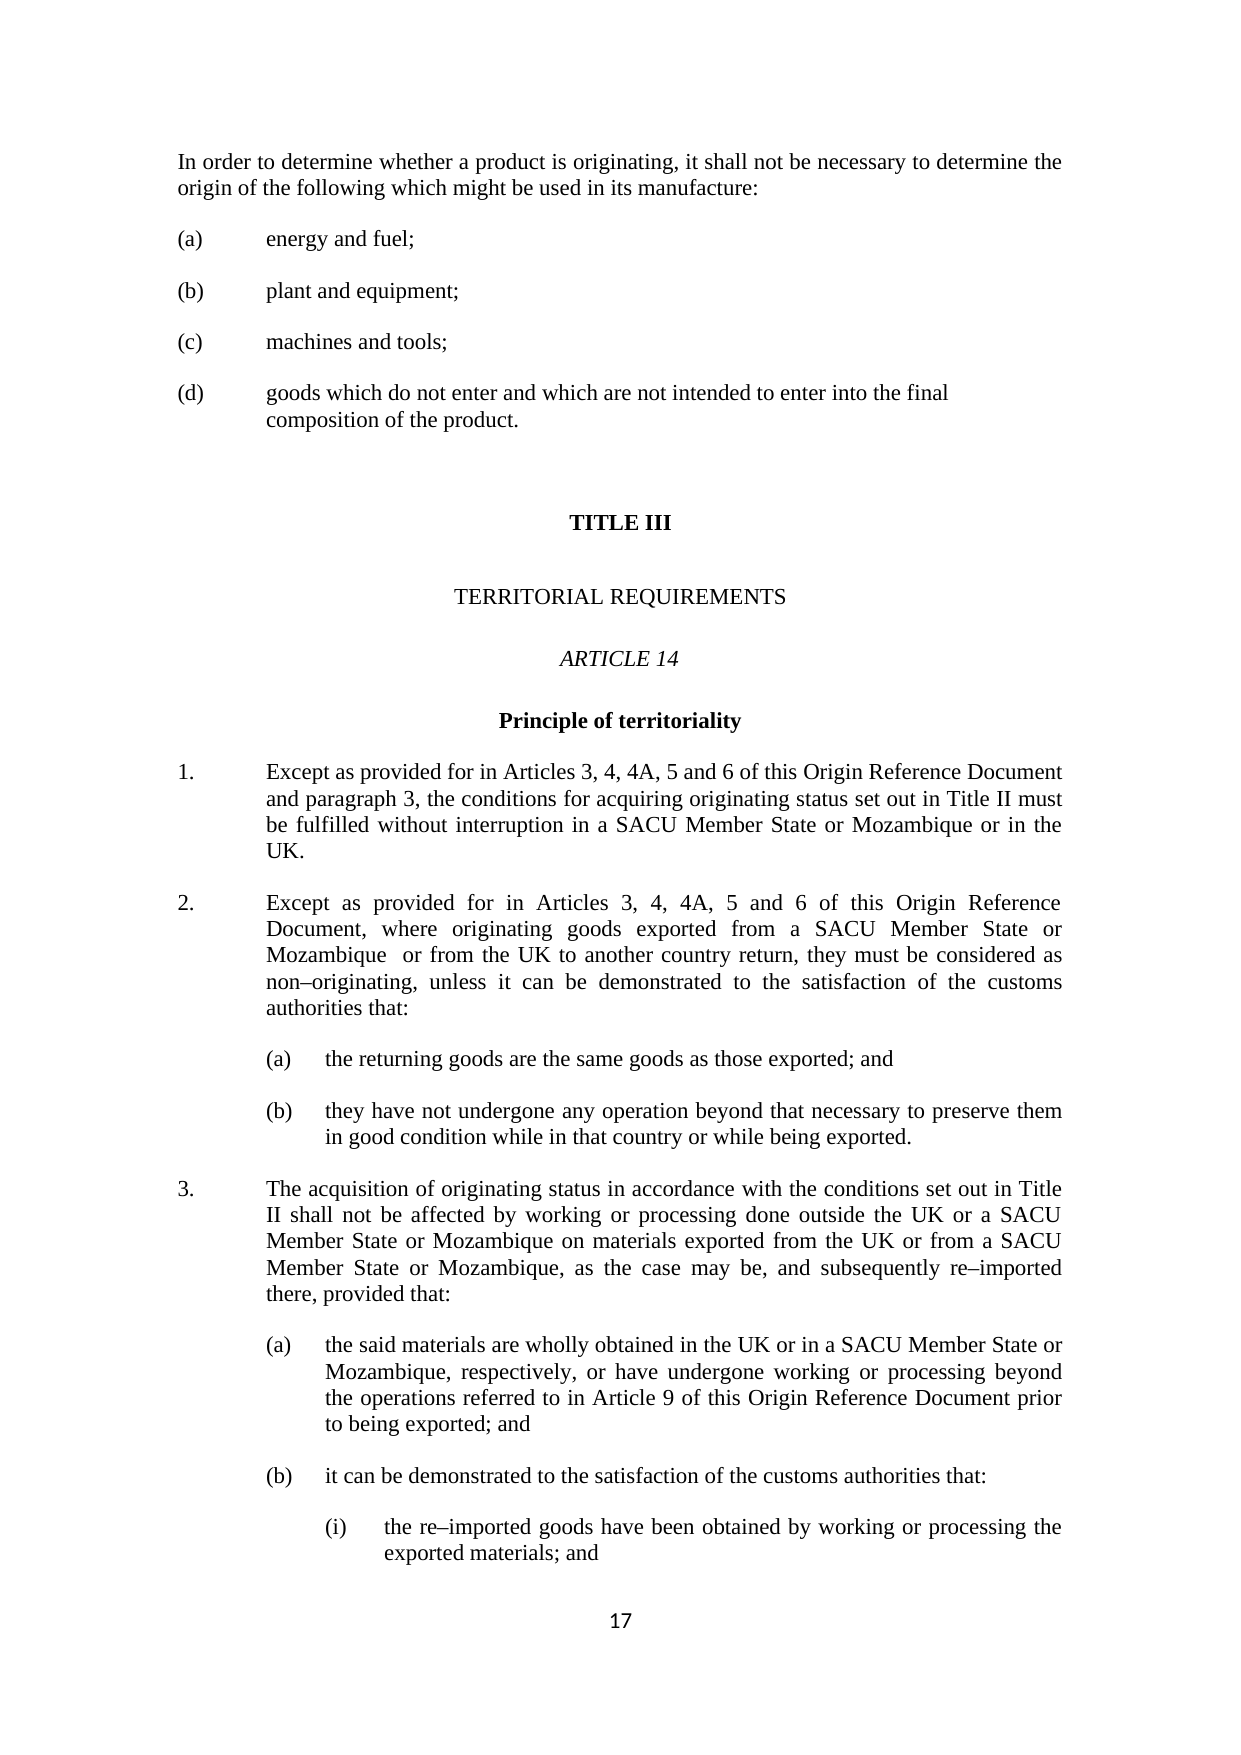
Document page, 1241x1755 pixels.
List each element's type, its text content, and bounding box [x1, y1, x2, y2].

text (b) plant and equipment; [177, 277, 1063, 303]
text TITLE III [177, 508, 1063, 535]
text 2. Except as provided for in Articles 3, 4, 4A, 5 and 6 of this Origin Reference Document, where originating goods exported from a SACU Member State or Mozambique or from the UK to another country return, they must be considered as non–originating, unless it can be demonstrated to the satisfaction of the customs authorities that: [177, 889, 1063, 1021]
text (a) energy and fuel; [177, 225, 1063, 252]
text (a) the returning goods are the same goods as those exported; and [266, 1046, 1063, 1072]
text 1. Except as provided for in Articles 3, 4, 4A, 5 and 6 of this Origin Reference Document and paragraph 3, the conditions for acquiring originating status set out in Title II must be fulfilled without interruption in a SACU Member State or Mozambique or in the UK. [177, 758, 1063, 864]
text In order to determine whether a product is originating, it shall not be necessary to determine the origin of the following which might be used in its manufacture: [177, 148, 1063, 200]
text TERRITORIAL REQUIREMENTS [177, 583, 1063, 610]
text (i) the re–imported goods have been obtained by working or processing the exported materials; and [325, 1513, 1063, 1566]
text (b) it can be demonstrated to the satisfaction of the customs authorities that: [266, 1462, 1063, 1488]
text (d) goods which do not enter and which are not intended to enter into the final composition of the product. [177, 379, 1063, 432]
text (c) machines and tools; [177, 328, 1063, 354]
text Principle of territoriality [177, 707, 1063, 733]
text (b) they have not undergone any operation beyond that necessary to preserve them in good condition while in that country or while being exported. [266, 1097, 1063, 1149]
text 3. The acquisition of originating status in accordance with the conditions set out in Title II shall not be affected by working or processing done outside the UK or a SACU Member State or Mozambique on materials exported from the UK or from a SACU Member State or Mozambique, as the case may be, and subsequently re–imported there, provided that: [177, 1174, 1063, 1306]
text ARTICLE 14 [177, 645, 1063, 672]
text (a) the said materials are wholly obtained in the UK or in a SACU Member State or Mozambique, respectively, or have undergone working or processing beyond the operations referred to in Article 9 of this Origin Reference Document prior to being exported; and [266, 1331, 1063, 1437]
